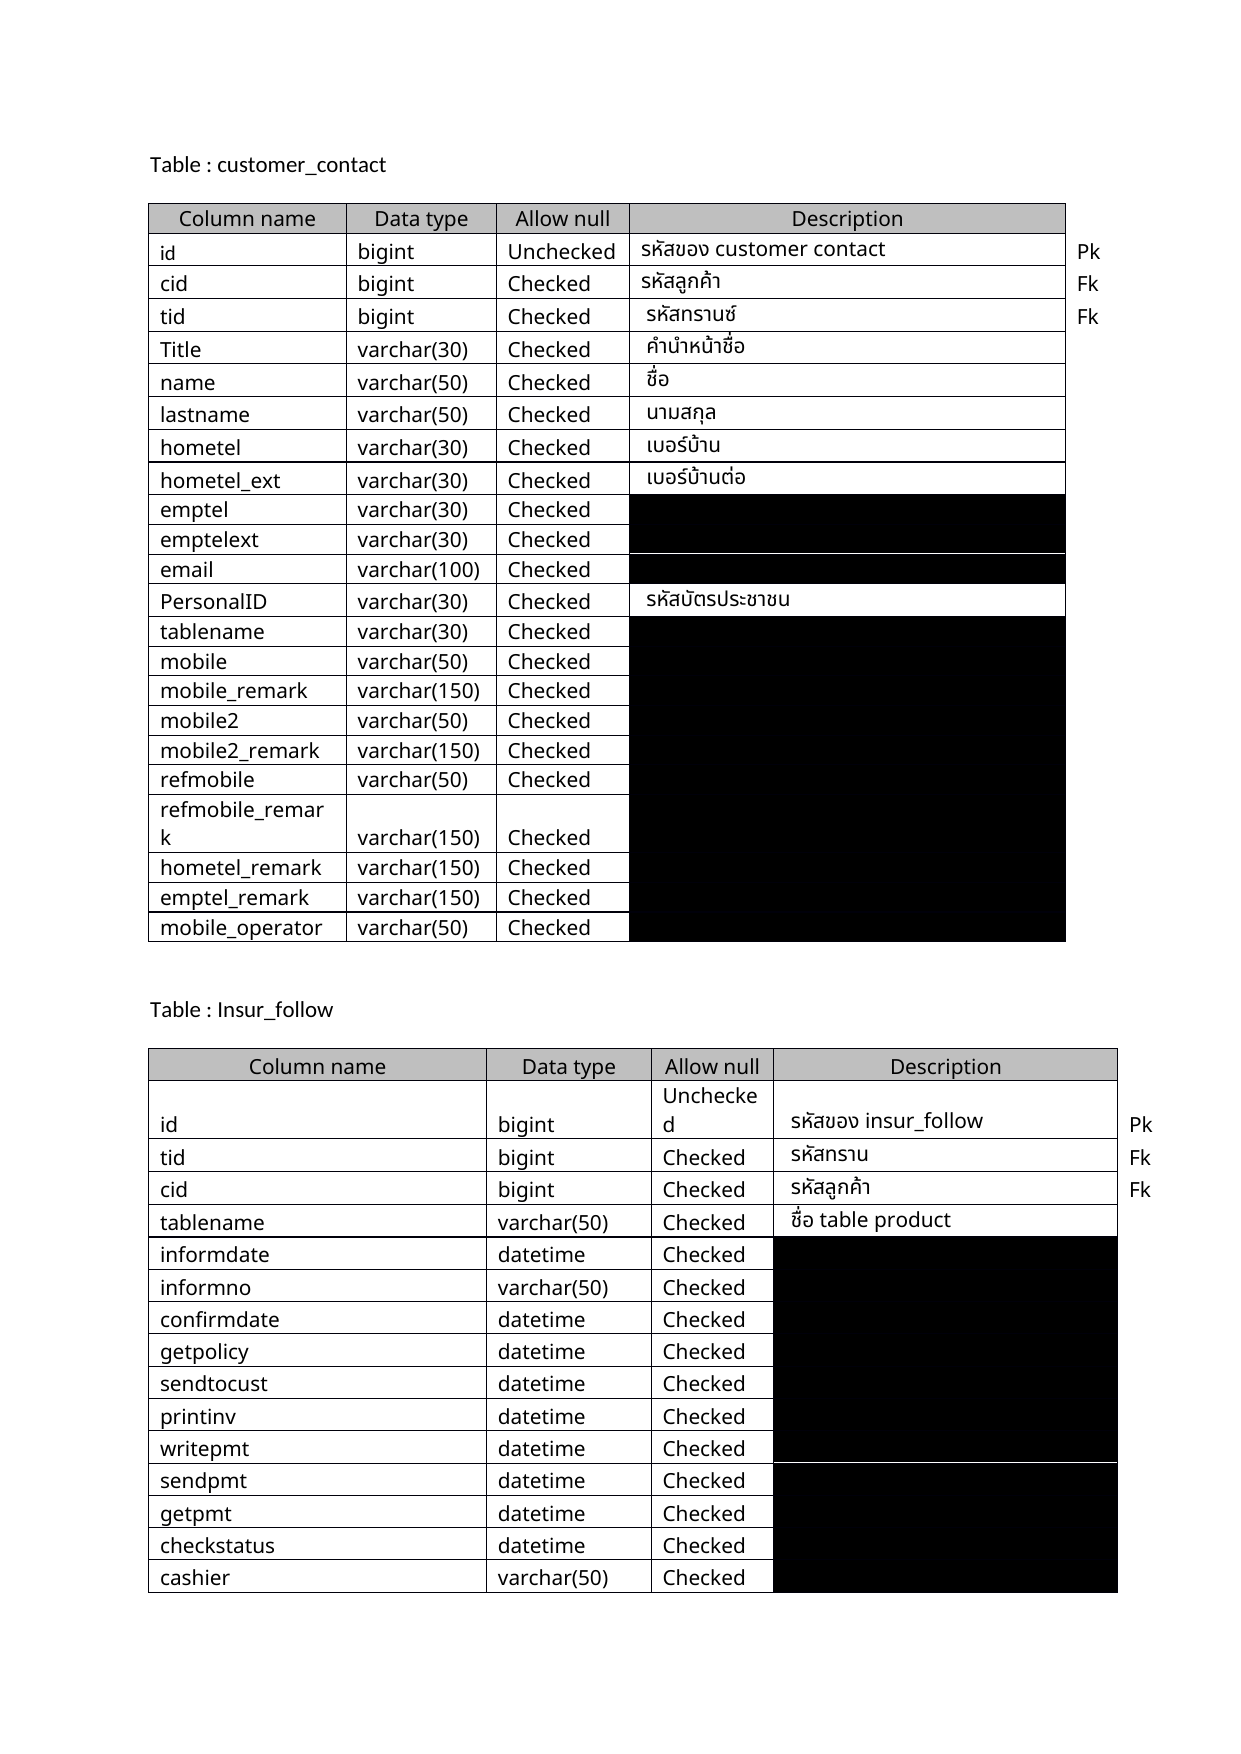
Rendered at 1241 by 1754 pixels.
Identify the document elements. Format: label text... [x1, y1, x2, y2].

table_cell varchar(100) [347, 555, 496, 583]
table_cell รหัสลูกค้า [630, 266, 1065, 298]
table_cell Checked [497, 795, 629, 852]
table_cell varchar(30) [347, 430, 496, 461]
table_cell id [149, 234, 346, 265]
table_cell Checked [652, 1464, 773, 1495]
table_cell [1066, 616, 1178, 646]
table_cell Checked [652, 1399, 773, 1430]
table_cell refmobile [149, 765, 346, 794]
table_cell [1066, 554, 1178, 583]
table_cell Checked [497, 364, 629, 396]
table_cell รหัสของ insur_follow [774, 1081, 1117, 1138]
table_cell varchar(50) [487, 1560, 651, 1592]
table_cell Checked [497, 706, 629, 735]
table_cell [774, 1302, 1117, 1333]
table_header Data type [347, 204, 496, 233]
table_cell varchar(30) [347, 584, 496, 616]
table_cell [1066, 911, 1178, 941]
table_cell ชื่อ [630, 364, 1065, 396]
table_cell Checked [497, 584, 629, 616]
table_cell คำนำหน้าชื่อ [630, 332, 1065, 363]
table_cell varchar(50) [347, 765, 496, 794]
table_cell datetime [487, 1367, 651, 1398]
table_cell Checked [497, 525, 629, 553]
table_cell sendtocust [149, 1367, 486, 1398]
table_cell varchar(30) [347, 332, 496, 363]
table_cell email [149, 555, 346, 583]
table_cell Checked [497, 913, 629, 941]
table_cell bigint [347, 234, 496, 265]
table_cell varchar(150) [347, 853, 496, 882]
table_cell datetime [487, 1528, 651, 1559]
table_cell Checked [652, 1139, 773, 1171]
table_cell [1118, 1236, 1230, 1269]
table_cell varchar(50) [347, 397, 496, 429]
table_cell [1066, 852, 1178, 882]
table_cell [1066, 363, 1178, 396]
table_cell [630, 555, 1065, 583]
table_cell varchar(30) [347, 463, 496, 494]
table_cell hometel [149, 430, 346, 461]
table_cell Fk [1118, 1171, 1230, 1204]
table_cell [1118, 1366, 1230, 1398]
table_cell [630, 617, 1065, 646]
table_cell [1118, 1398, 1230, 1430]
table_cell varchar(50) [347, 913, 496, 941]
table_cell bigint [347, 266, 496, 298]
table_cell [774, 1560, 1117, 1592]
table_cell confirmdate [149, 1302, 486, 1333]
table_cell Checked [652, 1302, 773, 1333]
table_cell Checked [652, 1270, 773, 1301]
table_cell datetime [487, 1464, 651, 1495]
table_header Column name [149, 1049, 486, 1080]
table_cell Checked [497, 676, 629, 705]
table_cell varchar(150) [347, 883, 496, 911]
table_cell mobile2_remark [149, 736, 346, 764]
table_cell [1066, 675, 1178, 705]
table_cell cashier [149, 1560, 486, 1592]
table_cell [1066, 646, 1178, 675]
table_cell [1066, 331, 1178, 363]
table_cell [1118, 1559, 1230, 1592]
table_cell cid [149, 1172, 486, 1204]
table_cell name [149, 364, 346, 396]
table_header [1066, 203, 1178, 233]
table_cell [1066, 429, 1178, 461]
table_cell Checked [497, 647, 629, 675]
table_cell เบอร์บ้าน [630, 430, 1065, 461]
table_cell [1066, 494, 1178, 524]
table_cell varchar(50) [487, 1270, 651, 1301]
text Table : Insur_follow [150, 995, 1090, 1023]
table_cell Checked [652, 1431, 773, 1462]
table_cell [1066, 396, 1178, 429]
table_cell [774, 1431, 1117, 1462]
table_cell [1066, 735, 1178, 764]
table_cell ชื่อ table product [774, 1205, 1117, 1236]
table_cell Checked [652, 1560, 773, 1592]
table_cell [1118, 1527, 1230, 1559]
table_cell [1118, 1204, 1230, 1236]
table_cell [774, 1334, 1117, 1366]
table_cell Checked [497, 883, 629, 911]
table_cell [774, 1270, 1117, 1301]
table_cell Checked [497, 853, 629, 882]
table_cell [630, 765, 1065, 794]
table_cell varchar(30) [347, 617, 496, 646]
table_cell varchar(50) [487, 1205, 651, 1236]
table_cell tid [149, 299, 346, 331]
table_cell [774, 1496, 1117, 1527]
table_header Description [774, 1049, 1117, 1080]
table_cell Checked [652, 1172, 773, 1204]
table_cell bigint [487, 1081, 651, 1138]
table_cell varchar(50) [347, 364, 496, 396]
table_cell [630, 525, 1065, 553]
table_header Allow null [497, 204, 629, 233]
table_cell Fk [1118, 1138, 1230, 1171]
table_cell [1066, 882, 1178, 911]
table_cell varchar(50) [347, 647, 496, 675]
table_cell รหัสทราน [774, 1139, 1117, 1171]
table_cell Unchecked [652, 1081, 773, 1138]
table_cell [630, 706, 1065, 735]
table_cell bigint [487, 1172, 651, 1204]
table_cell mobile_operator [149, 913, 346, 941]
table_cell varchar(150) [347, 795, 496, 852]
table_cell Checked [497, 495, 629, 524]
table_cell [630, 795, 1065, 852]
table_cell writepmt [149, 1431, 486, 1462]
table_cell getpmt [149, 1496, 486, 1527]
table_header [1118, 1048, 1230, 1080]
table_cell รหัสของ customer contact [630, 234, 1065, 265]
table_cell varchar(30) [347, 495, 496, 524]
table_cell emptel [149, 495, 346, 524]
table_cell mobile_remark [149, 676, 346, 705]
table_cell [630, 736, 1065, 764]
table_cell varchar(50) [347, 706, 496, 735]
table_cell Checked [497, 397, 629, 429]
table_cell datetime [487, 1302, 651, 1333]
text Table : customer_contact [150, 150, 1090, 178]
table_cell varchar(150) [347, 676, 496, 705]
table_cell Checked [497, 736, 629, 764]
table_cell [1118, 1333, 1230, 1366]
table_cell varchar(30) [347, 525, 496, 553]
table_cell รหัสทรานซ์ [630, 299, 1065, 331]
table_cell Checked [497, 463, 629, 494]
table_cell printinv [149, 1399, 486, 1430]
table_cell tablename [149, 1205, 486, 1236]
table_cell Checked [652, 1496, 773, 1527]
table_cell Checked [652, 1238, 773, 1269]
table_cell getpolicy [149, 1334, 486, 1366]
table_cell [630, 676, 1065, 705]
table_cell datetime [487, 1334, 651, 1366]
table_cell datetime [487, 1399, 651, 1430]
table_cell Checked [497, 299, 629, 331]
table_cell [1118, 1430, 1230, 1462]
table_cell Checked [652, 1205, 773, 1236]
table_cell [1118, 1269, 1230, 1301]
table_cell sendpmt [149, 1464, 486, 1495]
table_cell [1066, 524, 1178, 553]
table_cell เบอร์บ้านต่อ [630, 463, 1065, 494]
table_cell [774, 1367, 1117, 1398]
table_cell hometel_remark [149, 853, 346, 882]
table_cell tablename [149, 617, 346, 646]
table_cell informdate [149, 1238, 486, 1269]
table_cell tid [149, 1139, 486, 1171]
table_cell varchar(150) [347, 736, 496, 764]
table_cell [1066, 705, 1178, 735]
table_cell Checked [497, 617, 629, 646]
table_cell Checked [652, 1528, 773, 1559]
table_cell [1066, 794, 1178, 852]
table_cell Fk [1066, 265, 1178, 298]
table_header Column name [149, 204, 346, 233]
table_cell lastname [149, 397, 346, 429]
table_header Data type [487, 1049, 651, 1080]
table_cell checkstatus [149, 1528, 486, 1559]
table_cell hometel_ext [149, 463, 346, 494]
table_cell [1118, 1495, 1230, 1527]
table_cell [630, 495, 1065, 524]
table_cell PersonalID [149, 584, 346, 616]
table_cell bigint [487, 1139, 651, 1171]
table_cell Checked [497, 555, 629, 583]
table_cell Unchecked [497, 234, 629, 265]
table_cell id [149, 1081, 486, 1138]
table_cell [1118, 1463, 1230, 1495]
table_cell cid [149, 266, 346, 298]
table_cell [1066, 461, 1178, 494]
table_cell Pk [1118, 1080, 1230, 1138]
table_cell Fk [1066, 298, 1178, 331]
table_cell refmobile_remark [149, 795, 346, 852]
table_cell mobile2 [149, 706, 346, 735]
table_cell Checked [497, 332, 629, 363]
table_cell bigint [347, 299, 496, 331]
table_cell [630, 883, 1065, 911]
table_cell [630, 647, 1065, 675]
table_cell รหัสลูกค้า [774, 1172, 1117, 1204]
table_cell Checked [652, 1367, 773, 1398]
table_cell Checked [497, 430, 629, 461]
table_cell [774, 1464, 1117, 1495]
table_cell Pk [1066, 233, 1178, 265]
table_header Description [630, 204, 1065, 233]
table_cell mobile [149, 647, 346, 675]
table_cell datetime [487, 1431, 651, 1462]
table_cell Checked [652, 1334, 773, 1366]
table_cell [774, 1528, 1117, 1559]
table_cell Checked [497, 765, 629, 794]
table_cell Title [149, 332, 346, 363]
table_cell [630, 853, 1065, 882]
table_cell emptel_remark [149, 883, 346, 911]
table_cell informno [149, 1270, 486, 1301]
table_cell [630, 913, 1065, 941]
table_cell [1118, 1301, 1230, 1333]
table_cell datetime [487, 1496, 651, 1527]
table_cell นามสกุล [630, 397, 1065, 429]
table_cell รหัสบัตรประชาชน [630, 584, 1065, 616]
table_cell [1066, 764, 1178, 794]
table_cell datetime [487, 1238, 651, 1269]
table_cell emptelext [149, 525, 346, 553]
table_cell [774, 1399, 1117, 1430]
table_cell [774, 1238, 1117, 1269]
table_cell Checked [497, 266, 629, 298]
table_cell [1066, 583, 1178, 616]
table_header Allow null [652, 1049, 773, 1080]
